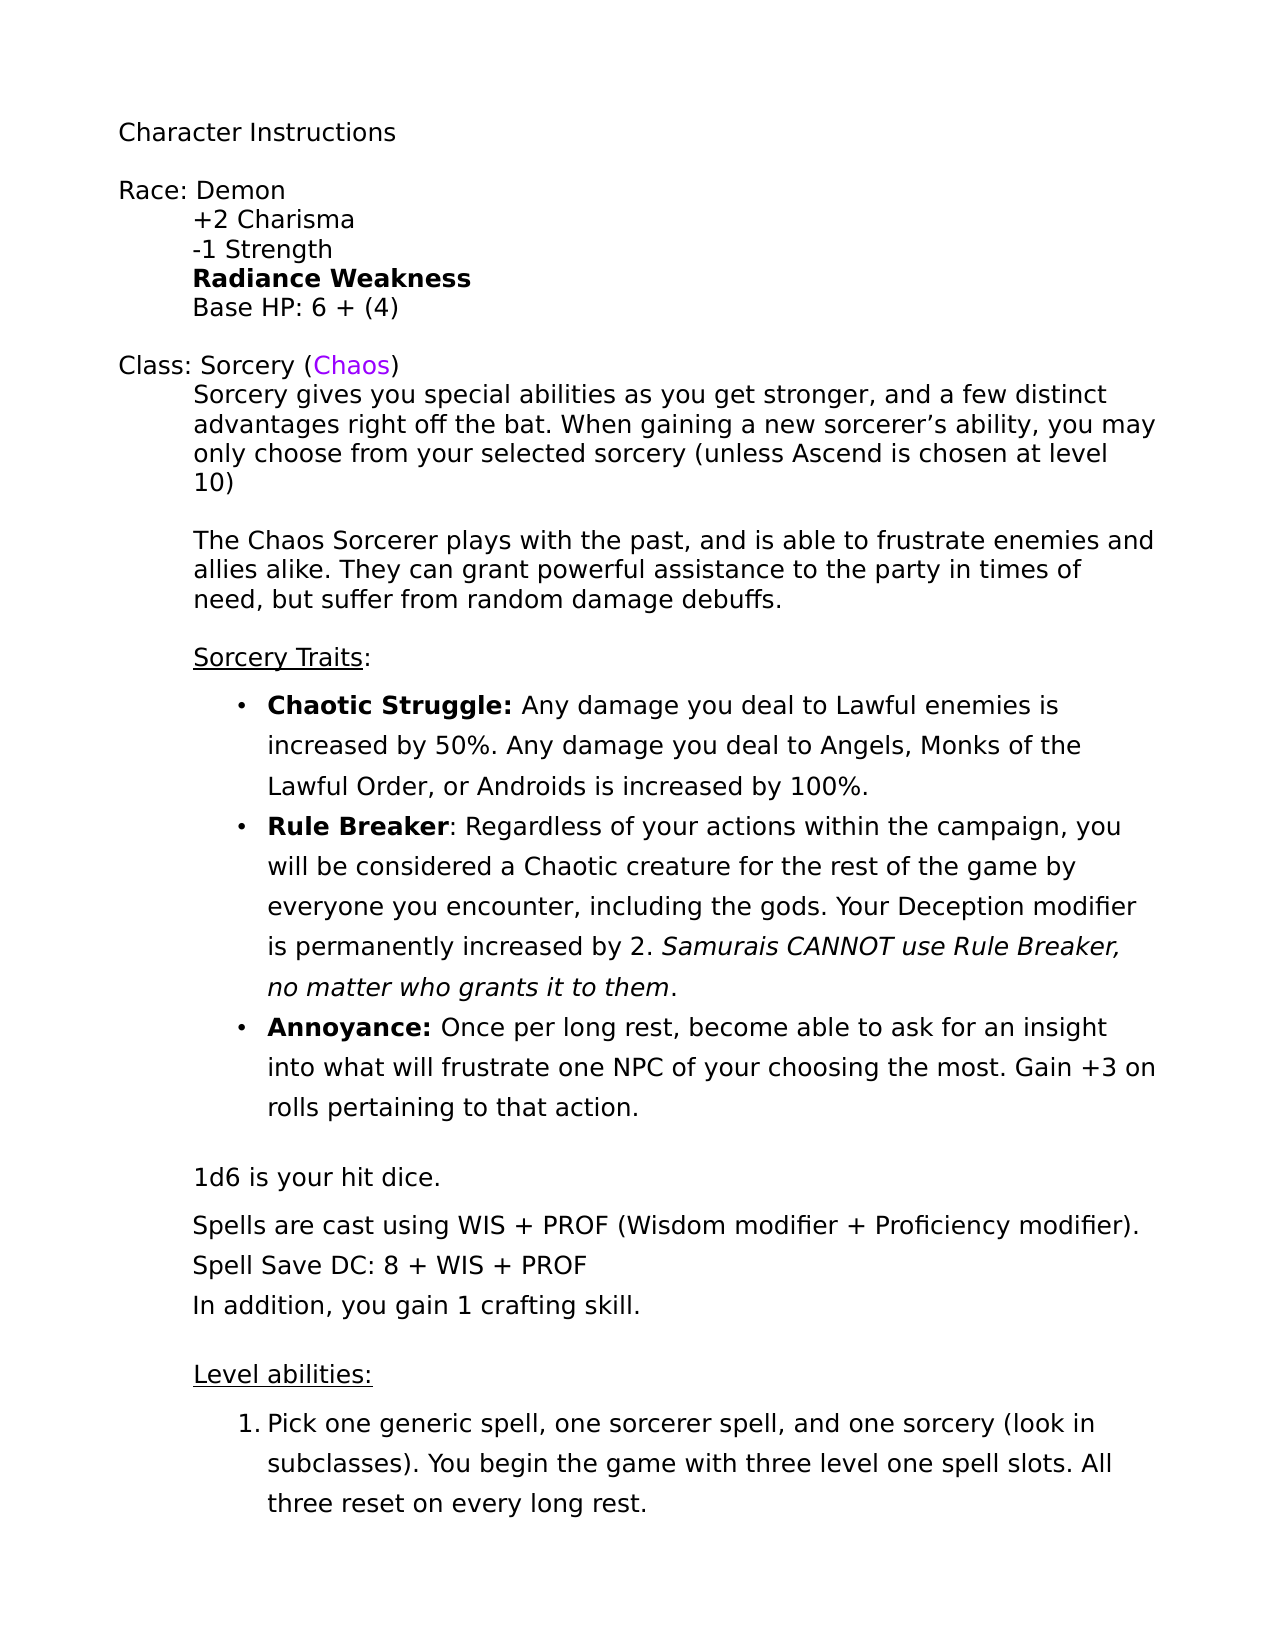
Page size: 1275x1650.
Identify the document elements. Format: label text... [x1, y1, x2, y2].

list Chaotic Struggle: Any damage you deal to Lawful enemies is increased by 50%. Any damage you deal to Angels, Monks of the Lawful Order, or Androids is increased by 100%. [237, 691, 1157, 801]
text In addition, you gain 1 crafting skill. [118, 1291, 1157, 1320]
text 1d6 is your hit dice. [193, 1163, 1157, 1192]
text Base HP: 6 + (4) [118, 293, 1157, 322]
text Radiance Weakness [118, 264, 1157, 293]
list Annoyance: Once per long rest, become able to ask for an insight into what will frustrate one NPC of your choosing the most. Gain +3 on rolls pertaining to that action. [237, 1013, 1157, 1122]
text Race: Demon [118, 176, 1157, 206]
text +2 Charisma [118, 206, 1157, 235]
text Sorcery gives you special abilities as you get stronger, and a few distinct advantages right off the bat. When gaining a new sorcerer’s ability, you may only choose from your selected sorcery (unless Ascend is chosen at level 10) [193, 381, 1157, 497]
text -1 Strength [118, 235, 1157, 264]
text Sorcery Traits: [193, 643, 1157, 672]
text Spells are cast using WIS + PROF (Wisdom modifier + Proficiency modifier). [118, 1211, 1157, 1240]
text Character Instructions [118, 118, 1157, 147]
list Rule Breaker: Regardless of your actions within the campaign, you will be considered a Chaotic creature for the rest of the game by everyone you encounter, including the gods. Your Deception modifier is permanently increased by 2. Samurais CANNOT use Rule Breaker, no matter who grants it to them. [237, 812, 1157, 1002]
text The Chaos Sorcerer plays with the past, and is able to frustrate enemies and allies alike. They can grant powerful assistance to the party in times of need, but suffer from random damage debuffs. [193, 526, 1157, 614]
text Spell Save DC: 8 + WIS + PROF [118, 1251, 1157, 1280]
text Class: Sorcery (Chaos) [118, 351, 1157, 381]
text Level abilities: [193, 1361, 1157, 1390]
list Pick one generic spell, one sorcerer spell, and one sorcery (look in subclasses). You begin the game with three level one spell slots. All three reset on every long rest. [237, 1409, 1157, 1518]
